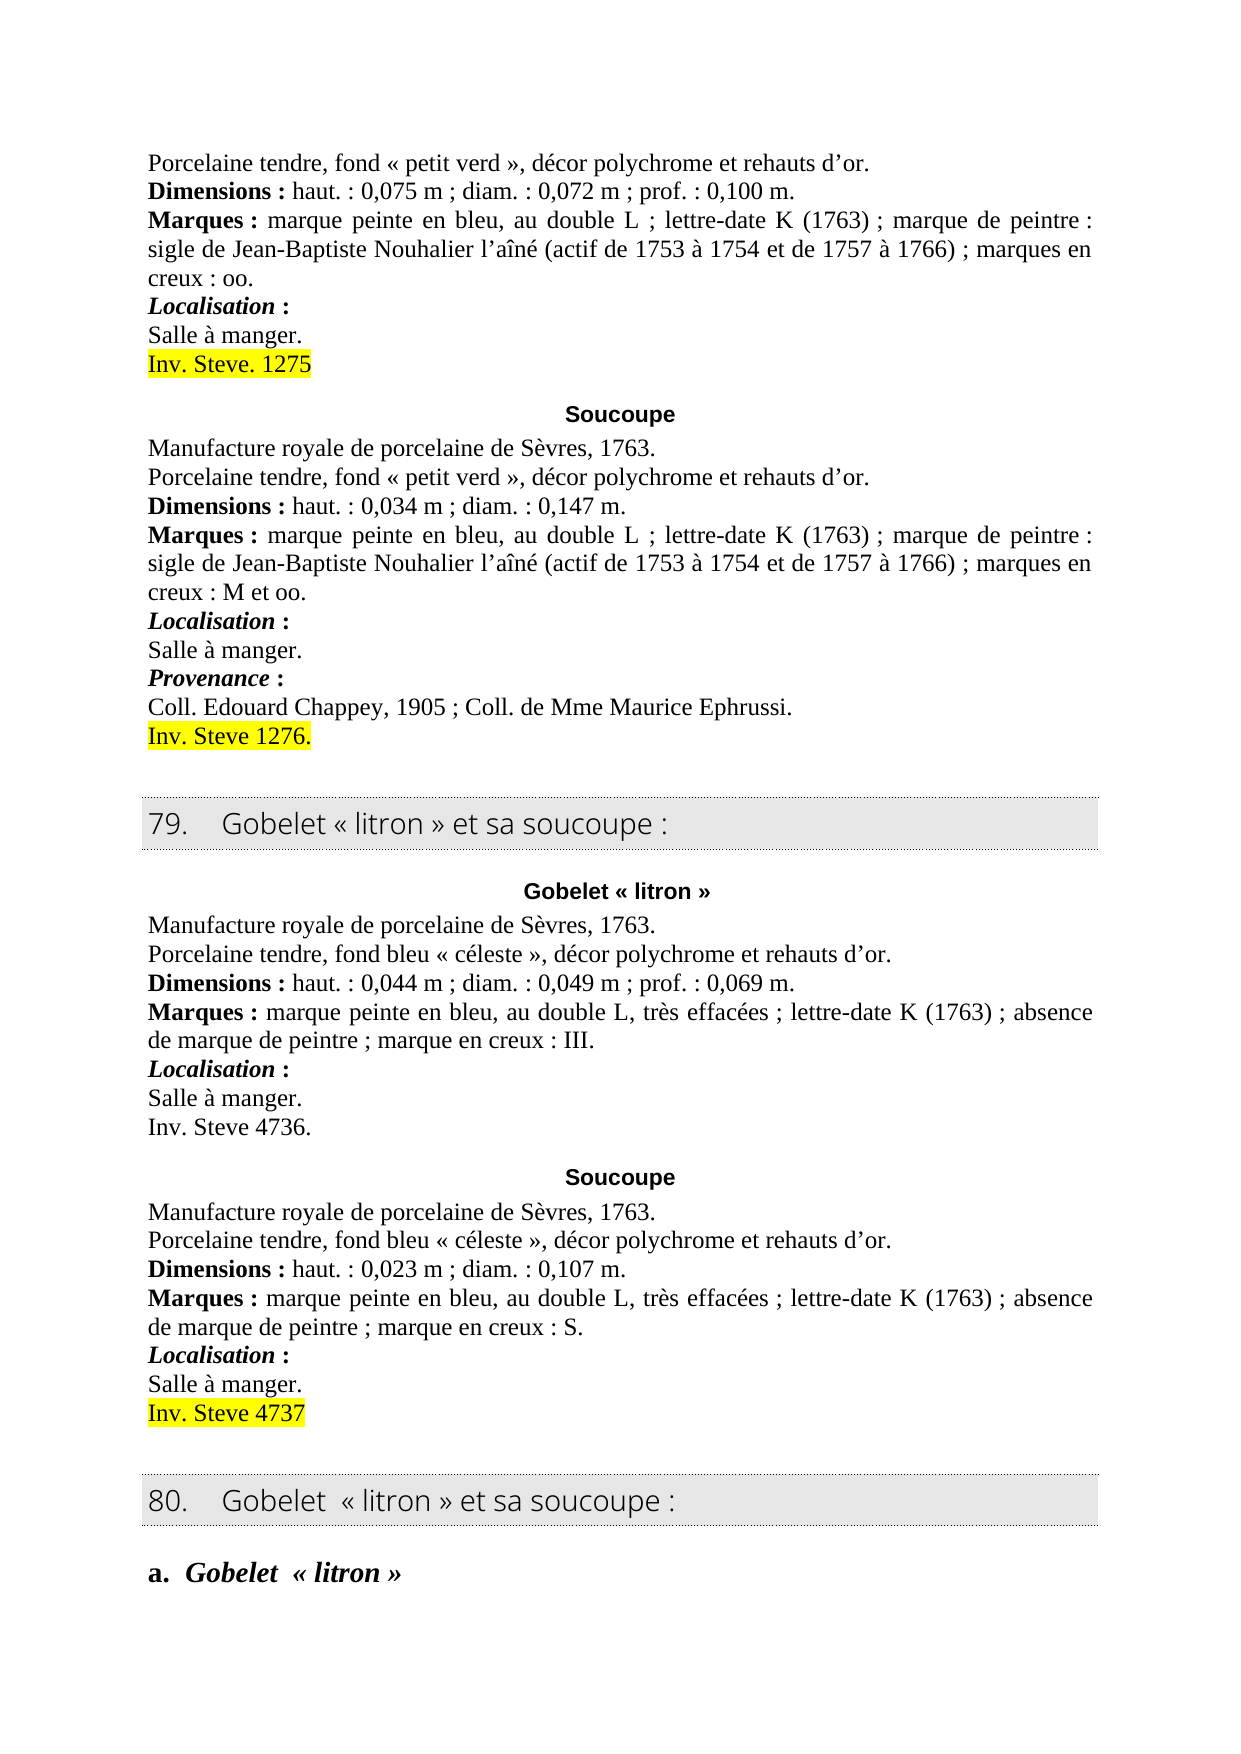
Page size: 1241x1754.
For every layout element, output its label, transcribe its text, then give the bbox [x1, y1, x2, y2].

text Manufacture royale de porcelaine de Sèvres, 1763. [148, 1197, 1093, 1225]
subtitle Soucoupe [148, 1164, 1093, 1191]
text Marques : marque peinte en bleu, au double L, très effacées ; lettre-date K (1763) ; absence de marque de peintre ; marque en creux : S. [148, 1283, 1093, 1340]
text Localisation : [148, 606, 1093, 635]
subtitle Gobelet « litron » [148, 878, 1093, 905]
text Porcelaine tendre, fond « petit verd », décor polychrome et rehauts d’or. [148, 462, 1093, 491]
subtitle Gobelet « litron » et sa soucoupe : [142, 797, 1098, 849]
text Inv. Steve. 1275 [148, 349, 1093, 378]
text Manufacture royale de porcelaine de Sèvres, 1763. [148, 433, 1093, 462]
text Salle à manger. [148, 320, 1093, 349]
text Inv. Steve 4737 [148, 1398, 1093, 1427]
text Coll. Edouard Chappey, 1905 ; Coll. de Mme Maurice Ephrussi. [148, 692, 1093, 721]
text Salle à manger. [148, 635, 1093, 663]
text Localisation : [148, 1340, 1093, 1369]
text Porcelaine tendre, fond « petit verd », décor polychrome et rehauts d’or. [148, 148, 1093, 176]
text Porcelaine tendre, fond bleu « céleste », décor polychrome et rehauts d’or. [148, 1225, 1093, 1254]
text Localisation : [148, 1054, 1093, 1083]
text Dimensions : haut. : 0,075 m ; diam. : 0,072 m ; prof. : 0,100 m. [148, 176, 1093, 205]
list Gobelet « litron » [148, 1555, 1093, 1589]
text Salle à manger. [148, 1083, 1093, 1112]
text Inv. Steve 4736. [148, 1112, 1093, 1141]
text Dimensions : haut. : 0,034 m ; diam. : 0,147 m. [148, 491, 1093, 520]
text Manufacture royale de porcelaine de Sèvres, 1763. [148, 911, 1093, 939]
text Marques : marque peinte en bleu, au double L ; lettre-date K (1763) ; marque de peintre : sigle de Jean-Baptiste Nouhalier l’aîné (actif de 1753 à 1754 et de 1757 à 1766) ; marques en creux : M et oo. [148, 520, 1093, 606]
text Provenance : [148, 663, 1093, 692]
text Localisation : [148, 291, 1093, 320]
text Marques : marque peinte en bleu, au double L, très effacées ; lettre-date K (1763) ; absence de marque de peintre ; marque en creux : III. [148, 997, 1093, 1054]
subtitle Soucoupe [148, 401, 1093, 428]
text Salle à manger. [148, 1369, 1093, 1398]
text Dimensions : haut. : 0,044 m ; diam. : 0,049 m ; prof. : 0,069 m. [148, 968, 1093, 997]
subtitle Gobelet « litron » et sa soucoupe : [142, 1474, 1098, 1526]
text Dimensions : haut. : 0,023 m ; diam. : 0,107 m. [148, 1254, 1093, 1283]
text Porcelaine tendre, fond bleu « céleste », décor polychrome et rehauts d’or. [148, 939, 1093, 968]
text Inv. Steve 1276. [148, 721, 1093, 750]
text Marques : marque peinte en bleu, au double L ; lettre-date K (1763) ; marque de peintre : sigle de Jean-Baptiste Nouhalier l’aîné (actif de 1753 à 1754 et de 1757 à 1766) ; marques en creux : oo. [148, 205, 1093, 291]
